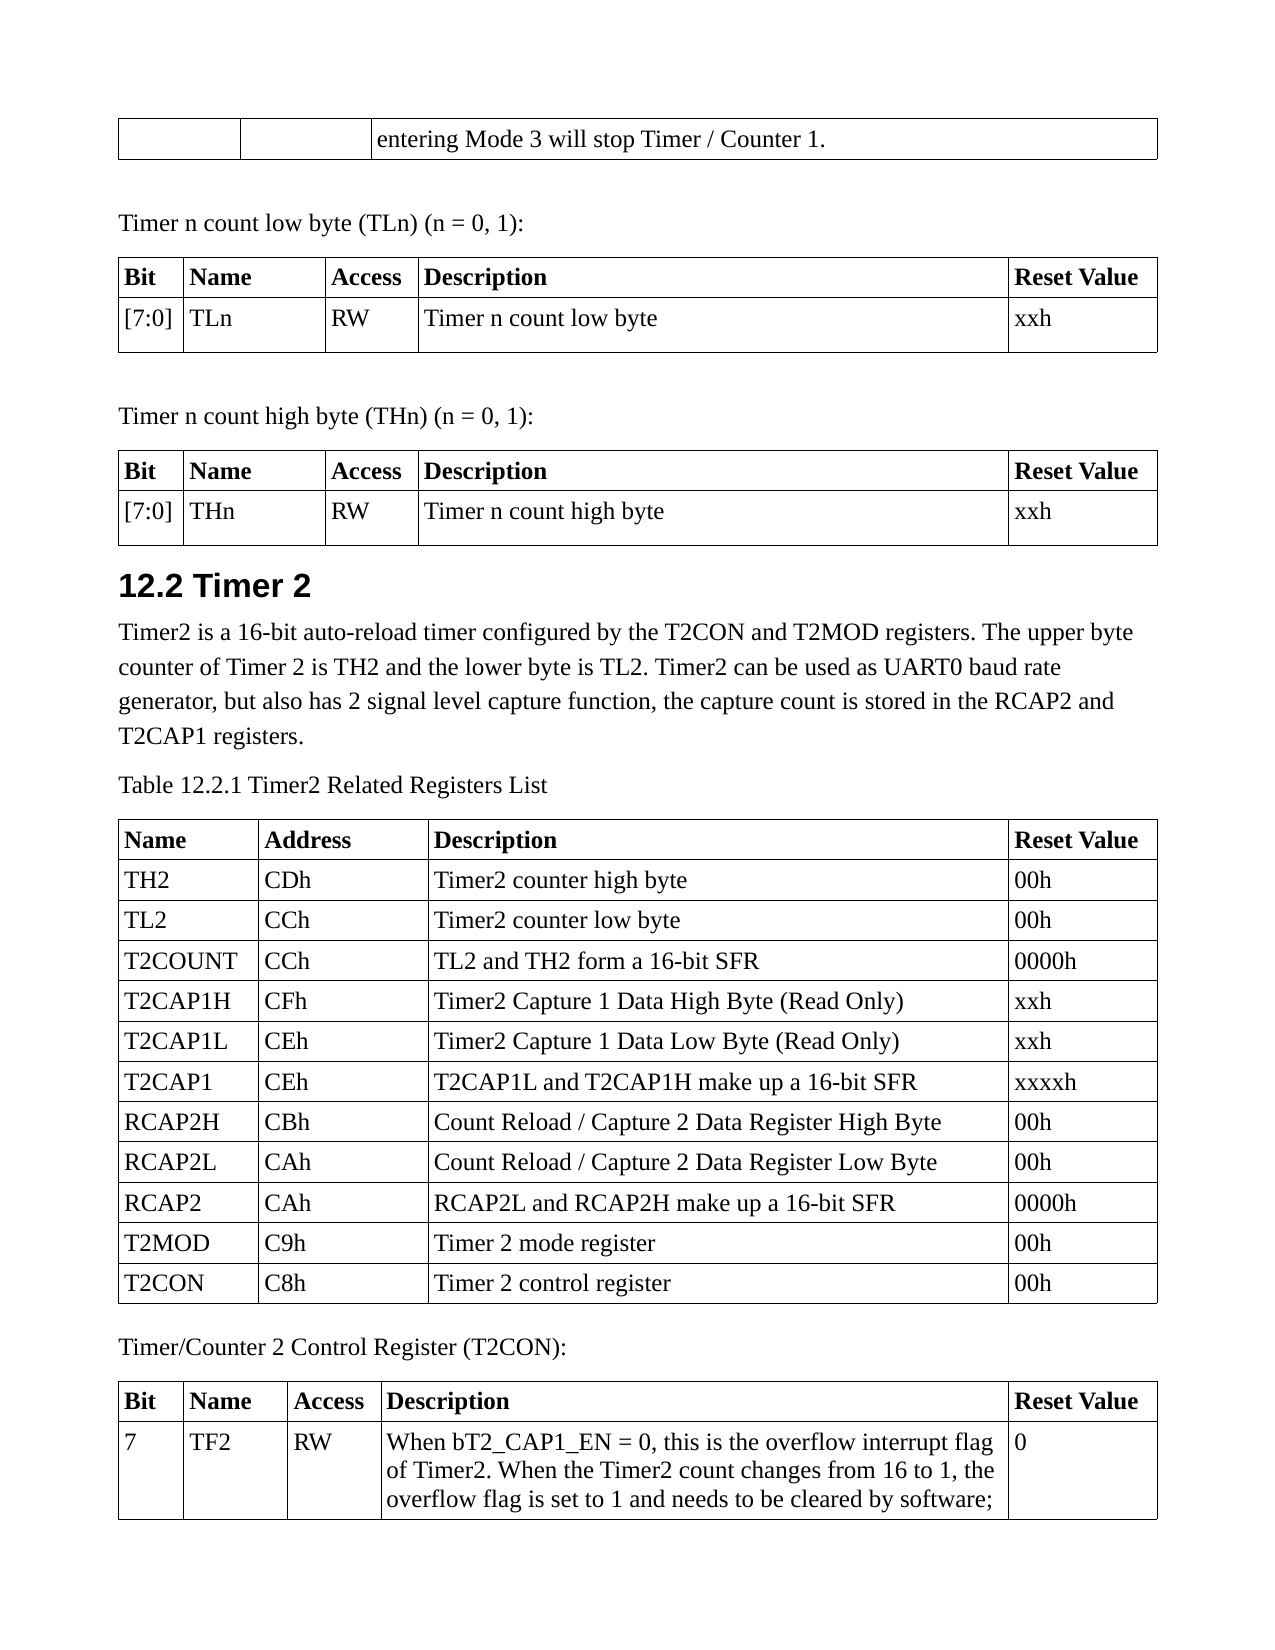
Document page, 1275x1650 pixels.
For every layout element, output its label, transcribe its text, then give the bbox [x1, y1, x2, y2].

table_cell RCAP2L and RCAP2H make up a 16-bit SFR [429, 1183, 1008, 1222]
table_cell [119, 119, 240, 158]
table_cell Timer n count high byte [419, 491, 1008, 545]
table_header Description [429, 820, 1008, 859]
table_header Bit [119, 451, 183, 490]
table_header Reset Value [1009, 258, 1157, 297]
table_header Name [184, 451, 325, 490]
text Timer n count high byte (THn) (n = 0, 1): [118, 401, 1157, 430]
table_cell CEh [259, 1022, 428, 1061]
table_cell CAh [259, 1183, 428, 1222]
table_cell Count Reload / Capture 2 Data Register Low Byte [429, 1142, 1008, 1182]
table_cell Timer2 counter high byte [429, 860, 1008, 899]
table_cell 7 [119, 1422, 183, 1519]
table_header Access [288, 1382, 381, 1421]
table_header Name [184, 258, 325, 297]
table_cell [7:0] [119, 491, 183, 545]
table_cell TF2 [184, 1422, 287, 1519]
table_header Reset Value [1009, 1382, 1157, 1421]
text Timer/Counter 2 Control Register (T2CON): [118, 1332, 1157, 1360]
table_cell Count Reload / Capture 2 Data Register High Byte [429, 1102, 1008, 1141]
table_cell CBh [259, 1102, 428, 1141]
table_cell entering Mode 3 will stop Timer / Counter 1. [372, 119, 1157, 158]
table_header Bit [119, 258, 183, 297]
table_header Address [259, 820, 428, 859]
table_cell 00h [1009, 860, 1157, 899]
table_header Bit [119, 1382, 183, 1421]
subtitle 12.2 Timer 2 [118, 566, 1157, 605]
table_header Access [326, 451, 418, 490]
table_header Name [119, 820, 258, 859]
table_cell TH2 [119, 860, 258, 899]
table_header Reset Value [1009, 451, 1157, 490]
table_header Description [419, 258, 1008, 297]
table_cell T2CAP1H [119, 981, 258, 1021]
table_cell RW [326, 298, 418, 352]
table_cell 00h [1009, 1102, 1157, 1141]
table_cell Timer2 Capture 1 Data Low Byte (Read Only) [429, 1022, 1008, 1061]
table_cell C9h [259, 1223, 428, 1262]
table_cell TL2 [119, 901, 258, 940]
table_header Description [382, 1382, 1008, 1421]
table_cell TL2 and TH2 form a 16-bit SFR [429, 941, 1008, 980]
table_cell CFh [259, 981, 428, 1021]
table_cell xxh [1009, 298, 1157, 352]
table_cell T2CAP1L and T2CAP1H make up a 16-bit SFR [429, 1062, 1008, 1101]
table_cell xxh [1009, 491, 1157, 545]
text Timer2 is a 16-bit auto-reload timer configured by the T2CON and T2MOD registers. The upper byte counter of Timer 2 is TH2 and the lower byte is TL2. Timer2 can be used as UART0 baud rate generator, but also has 2 signal level capture function, the capture count is stored in the RCAP2 and T2CAP1 registers. [118, 617, 1157, 749]
table_cell RCAP2L [119, 1142, 258, 1182]
table_cell CEh [259, 1062, 428, 1101]
table_cell 0000h [1009, 1183, 1157, 1222]
table_header Description [419, 451, 1008, 490]
table_cell Timer2 counter low byte [429, 901, 1008, 940]
table_cell T2COUNT [119, 941, 258, 980]
table_cell CDh [259, 860, 428, 899]
table_cell Timer 2 mode register [429, 1223, 1008, 1262]
text Timer n count low byte (TLn) (n = 0, 1): [118, 208, 1157, 236]
table_cell 0 [1009, 1422, 1157, 1519]
text Table 12.2.1 Timer2 Related Registers List [118, 770, 1157, 799]
table_cell RCAP2H [119, 1102, 258, 1141]
table_cell T2MOD [119, 1223, 258, 1262]
table_cell T2CAP1L [119, 1022, 258, 1061]
table_cell T2CAP1 [119, 1062, 258, 1101]
table_cell RCAP2 [119, 1183, 258, 1222]
table_cell CCh [259, 941, 428, 980]
table_cell xxxxh [1009, 1062, 1157, 1101]
table_cell Timer 2 control register [429, 1264, 1008, 1303]
table_cell [7:0] [119, 298, 183, 352]
table_cell 0000h [1009, 941, 1157, 980]
table_cell Timer n count low byte [419, 298, 1008, 352]
table_cell TLn [184, 298, 325, 352]
table_header Name [184, 1382, 287, 1421]
table_cell 00h [1009, 1264, 1157, 1303]
table_cell C8h [259, 1264, 428, 1303]
table_cell When bT2_CAP1_EN = 0, this is the overflow interrupt flag of Timer2. When the Timer2 count changes from 16 to 1, the overflow flag is set to 1 and needs to be cleared by software; [382, 1422, 1008, 1519]
table_cell 00h [1009, 1142, 1157, 1182]
table_cell THn [184, 491, 325, 545]
table_cell Timer2 Capture 1 Data High Byte (Read Only) [429, 981, 1008, 1021]
table_cell CAh [259, 1142, 428, 1182]
table_header Access [326, 258, 418, 297]
table_cell RW [288, 1422, 381, 1519]
table_cell [241, 119, 371, 158]
table_cell xxh [1009, 981, 1157, 1021]
table_cell xxh [1009, 1022, 1157, 1061]
table_cell 00h [1009, 901, 1157, 940]
table_header Reset Value [1009, 820, 1157, 859]
table_cell RW [326, 491, 418, 545]
table_cell CCh [259, 901, 428, 940]
table_cell 00h [1009, 1223, 1157, 1262]
table_cell T2CON [119, 1264, 258, 1303]
